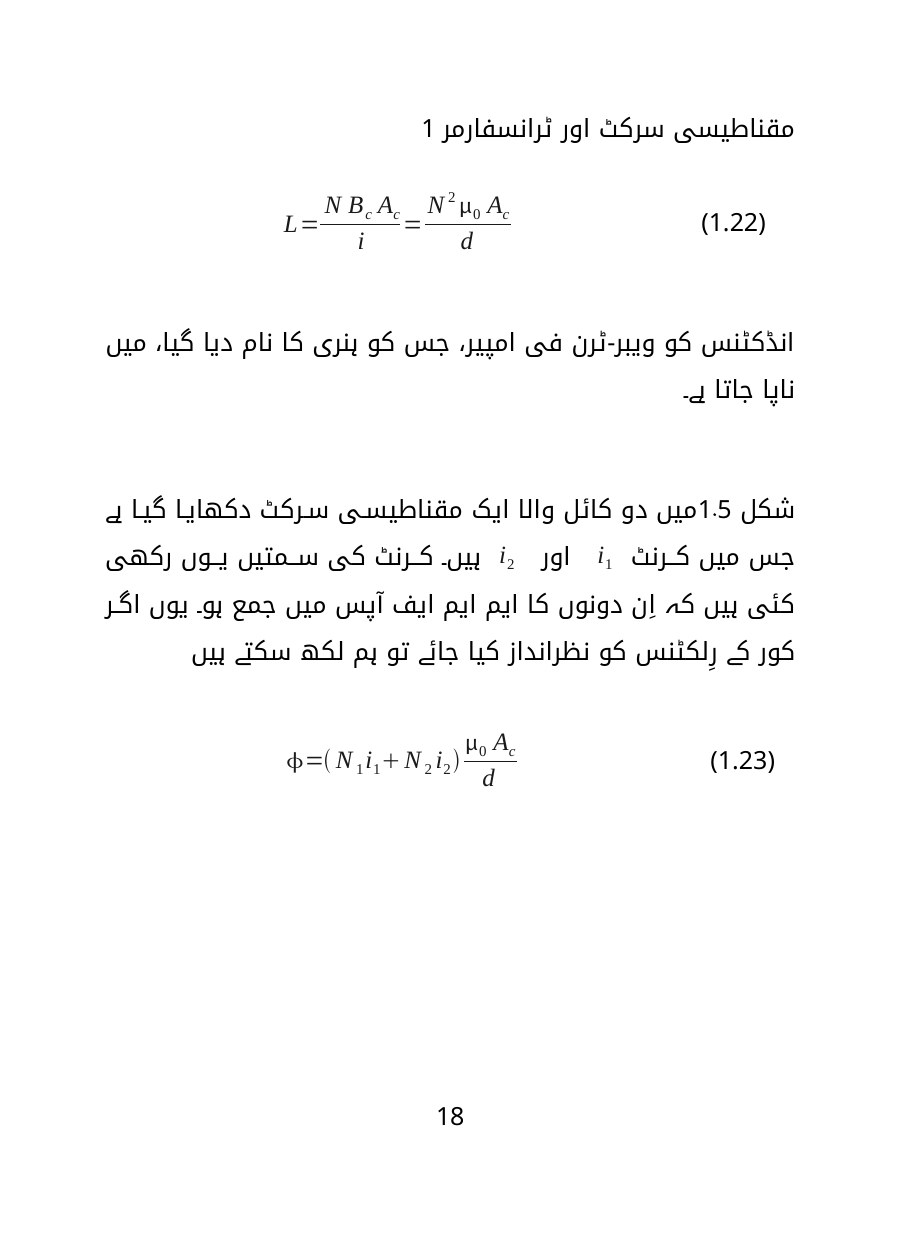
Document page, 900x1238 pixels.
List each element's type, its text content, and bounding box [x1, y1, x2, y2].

table_header (1.22) [695, 183, 795, 272]
text شکل 1.5میں دو کائل والا ایک مقناطیسی سرکٹ دکھایا گیا ہے جس میں کرنٹ اور ہیں۔ کرنٹ کی سمتیں یوں رکھی کئی ہیں کہ اِن دونوں کا ایم ایم ایف آپس میں جمع ہو۔ یوں اگر کور کے رِلکٹنس کو نظرانداز کیا جائے تو ہم لکھ سکتے ہیں [105, 486, 795, 676]
table_header [105, 183, 695, 272]
text انڈکٹنس کو ویبر-ٹرن فی امپیر، جس کو ہنری کا نام دیا گیا، میں ناپا جاتا ہے۔ [105, 319, 795, 414]
table_header [105, 723, 704, 809]
table_header (1.23) [705, 723, 795, 809]
